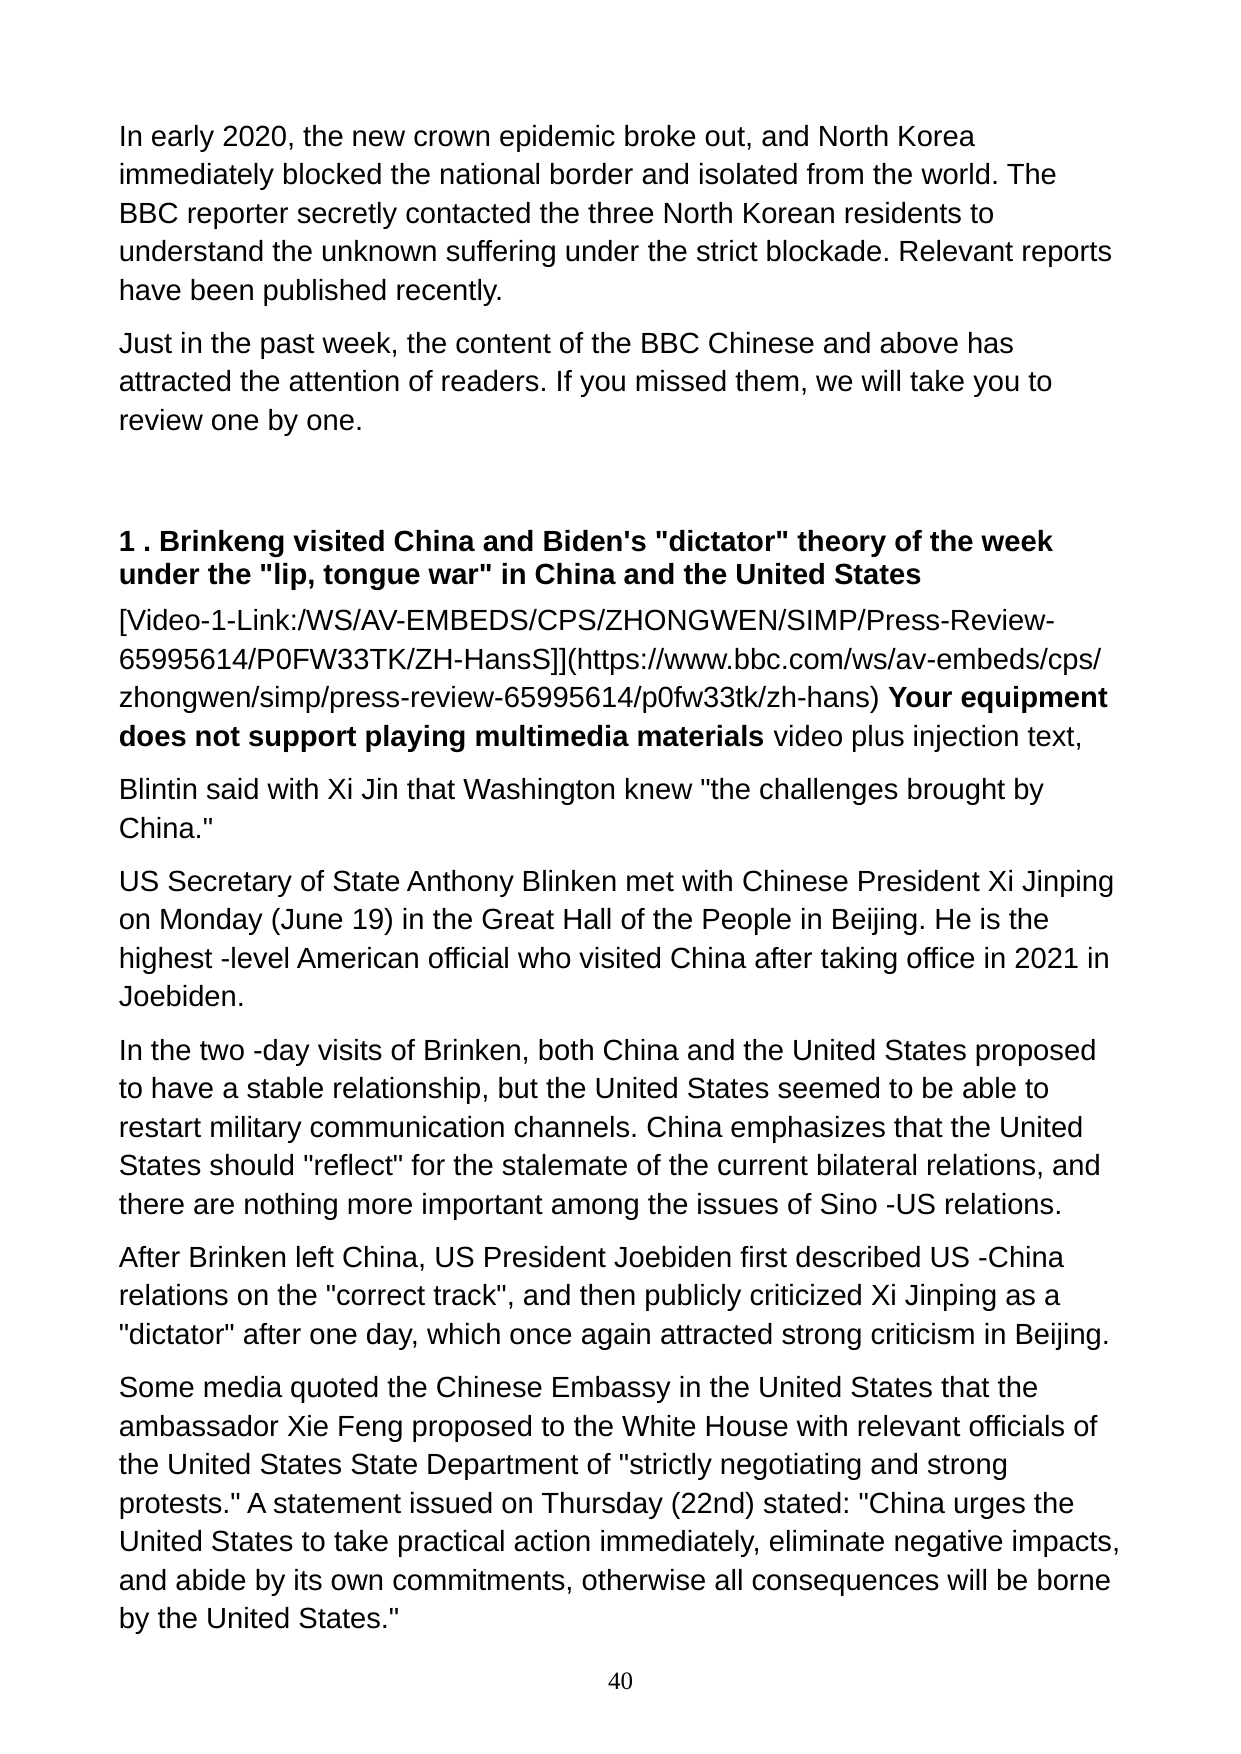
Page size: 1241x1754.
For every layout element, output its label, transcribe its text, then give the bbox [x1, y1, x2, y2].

subtitle 1 . Brinkeng visited China and Biden's "dictator" theory of the week under the "lip, tongue war" in China and the United States [118, 524, 1122, 591]
text US Secretary of State Anthony Blinken met with Chinese President Xi Jinping on Monday (June 19) in the Great Hall of the People in Beijing. He is the highest -level American official who visited China after taking office in 2021 in Joebiden. [118, 864, 1122, 1013]
text In early 2020, the new crown epidemic broke out, and North Korea immediately blocked the national border and isolated from the world. The BBC reporter secretly contacted the three North Korean residents to understand the unknown suffering under the strict blockade. Relevant reports have been published recently. [118, 118, 1122, 306]
text [Video-1-Link:/WS/AV-EMBEDS/CPS/ZHONGWEN/SIMP/Press-Review-65995614/P0FW33TK/ZH-HansS]](https://www.bbc.com/ws/av-embeds/cps/zhongwen/simp/press-review-65995614/p0fw33tk/zh-hans) Your equipment does not support playing multimedia materials video plus injection text, [118, 603, 1122, 752]
text After Brinken left China, US President Joebiden first described US -China relations on the "correct track", and then publicly criticized Xi Jinping as a "dictator" after one day, which once again attracted strong criticism in Beijing. [118, 1240, 1122, 1350]
text Some media quoted the Chinese Embassy in the United States that the ambassador Xie Feng proposed to the White House with relevant officials of the United States State Department of "strictly negotiating and strong protests." A statement issued on Thursday (22nd) stated: "China urges the United States to take practical action immediately, eliminate negative impacts, and abide by its own commitments, otherwise all consequences will be borne by the United States." [118, 1370, 1122, 1635]
text Just in the past week, the content of the BBC Chinese and above has attracted the attention of readers. If you missed them, we will take you to review one by one. [118, 326, 1122, 436]
text Blintin said with Xi Jin that Washington knew "the challenges brought by China." [118, 772, 1122, 844]
text In the two -day visits of Brinken, both China and the United States proposed to have a stable relationship, but the United States seemed to be able to restart military communication channels. China emphasizes that the United States should "reflect" for the stalemate of the current bilateral relations, and there are nothing more important among the issues of Sino -US relations. [118, 1032, 1122, 1220]
